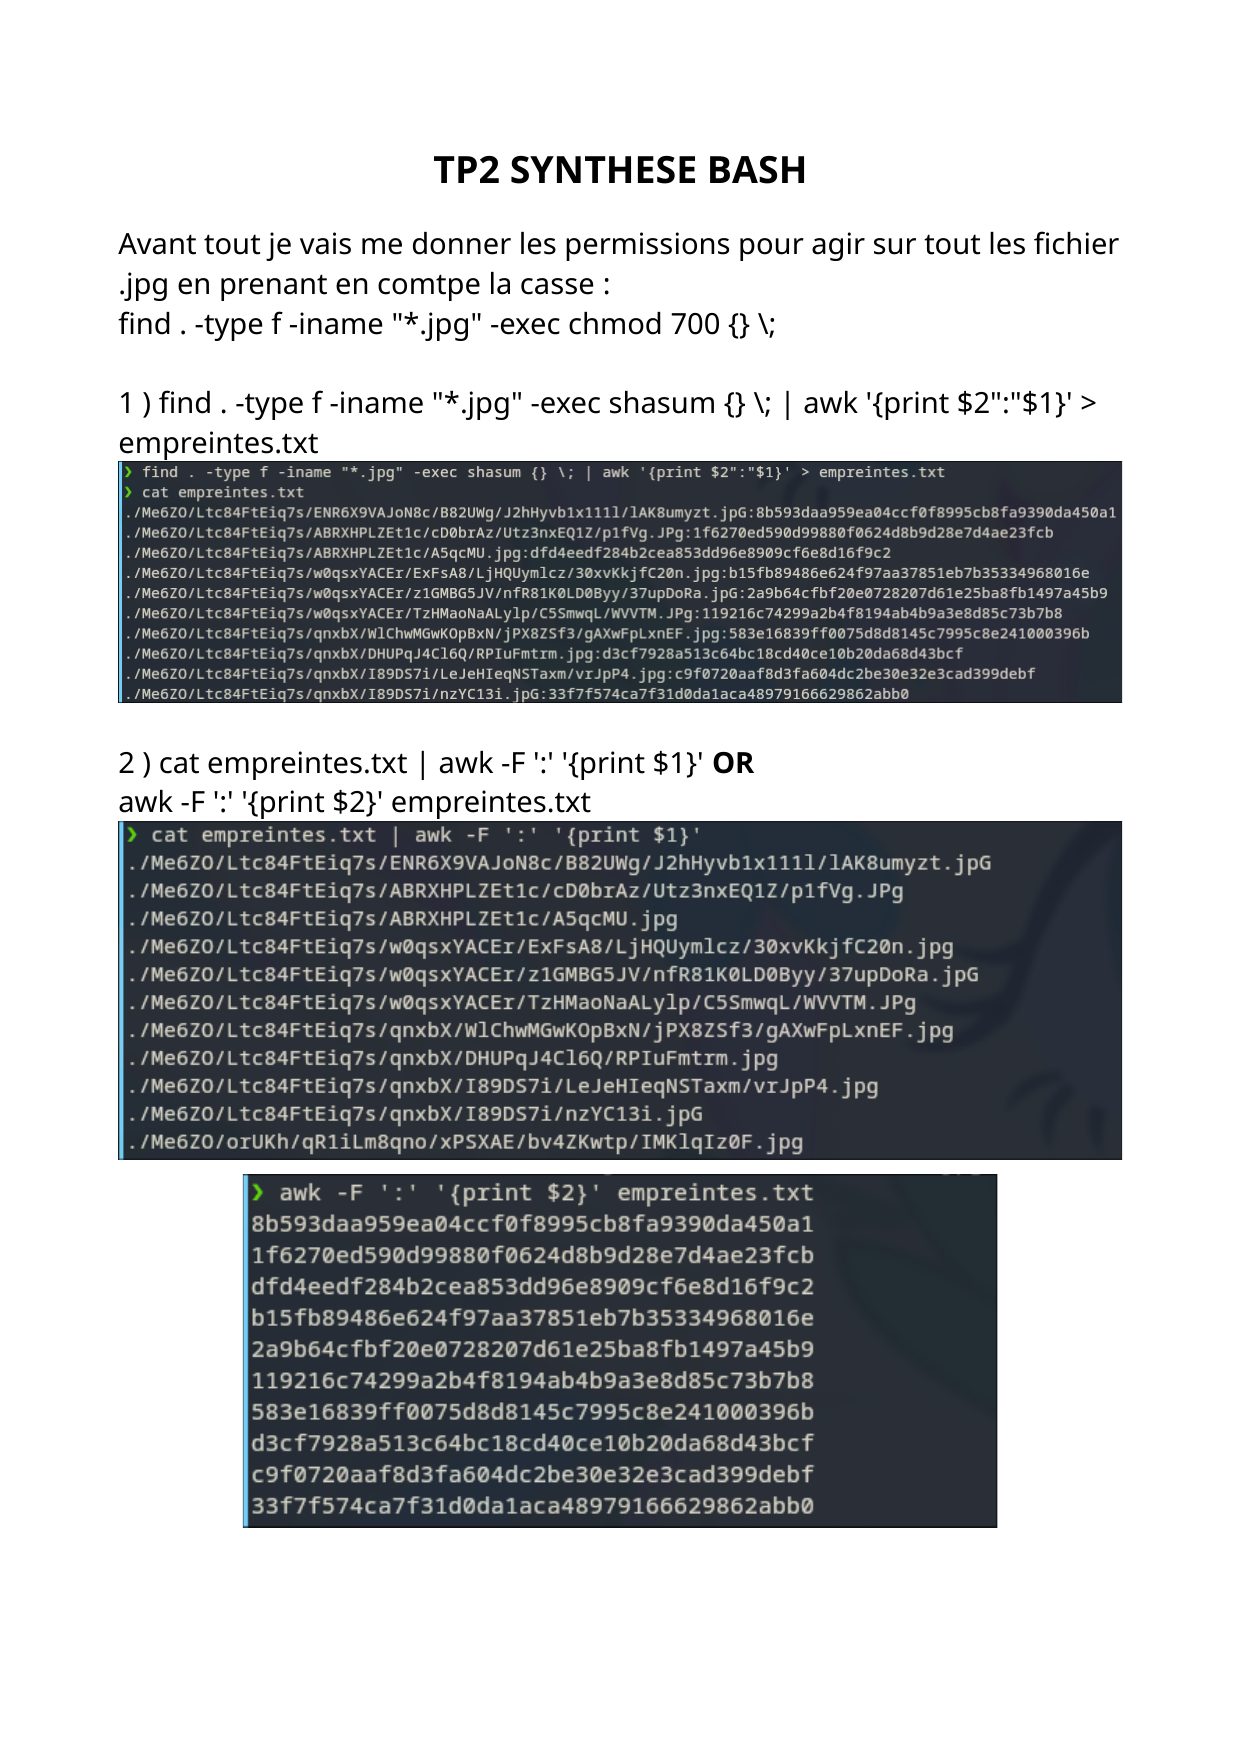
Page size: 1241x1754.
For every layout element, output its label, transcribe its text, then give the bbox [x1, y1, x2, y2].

text 1 ) find . -type f -iname "*.jpg" -exec shasum {} \; | awk '{print $2":"$1}' > empreintes.txt [118, 382, 1122, 461]
picture [242, 1174, 998, 1528]
text find . -type f -iname "*.jpg" -exec chmod 700 {} \; [118, 303, 1122, 343]
text Avant tout je vais me donner les permissions pour agir sur tout les fichier .jpg en prenant en comtpe la casse : [118, 224, 1122, 303]
text awk -F ':' '{print $2}' empreintes.txt [118, 782, 1122, 821]
picture [118, 821, 1123, 1160]
text 2 ) cat empreintes.txt | awk -F ':' '{print $1}' OR [118, 742, 1122, 782]
picture [118, 461, 1123, 703]
